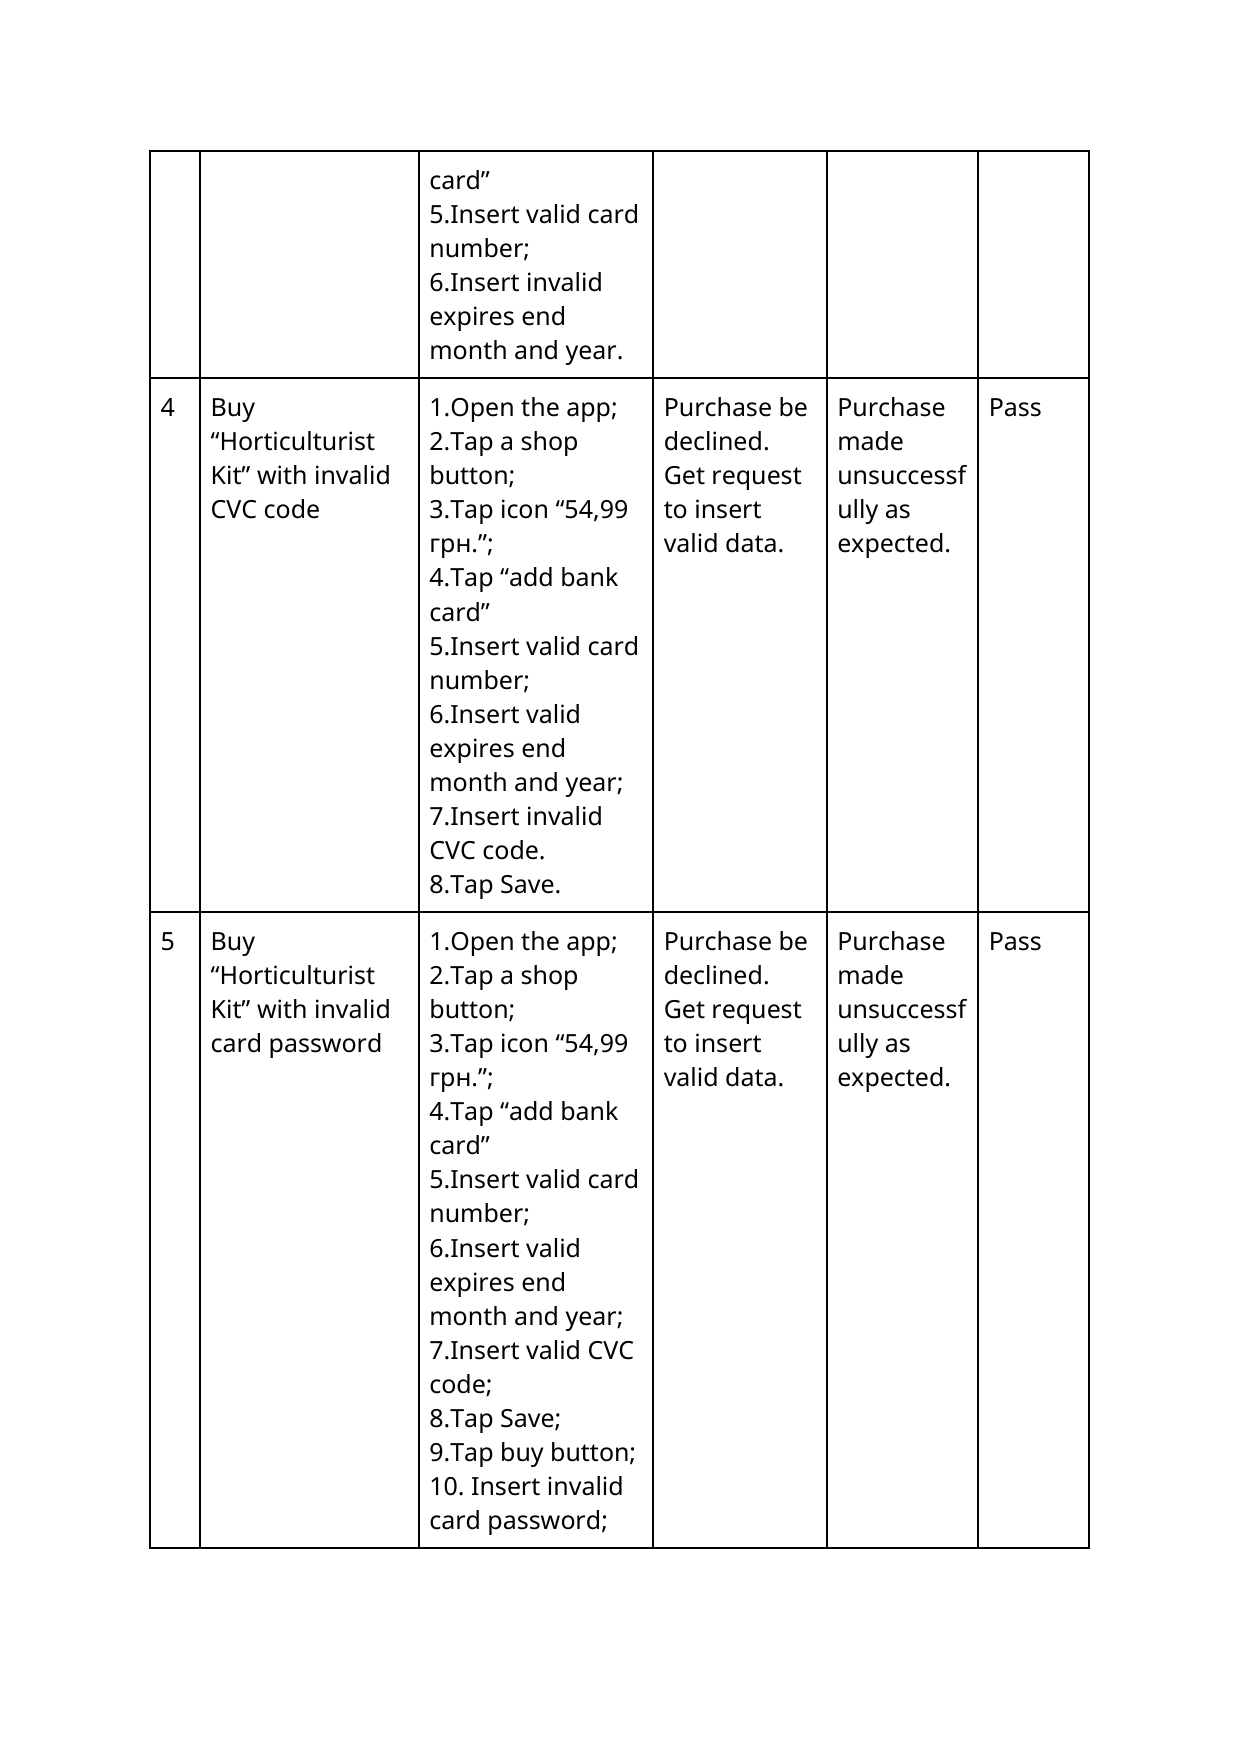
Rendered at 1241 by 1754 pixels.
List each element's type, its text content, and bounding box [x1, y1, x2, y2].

table_cell Purchase be declined. Get request to insert valid data. [654, 913, 826, 1547]
table_cell [201, 152, 418, 377]
table_cell 4 [151, 379, 199, 911]
table_cell card” 5.Insert valid card number; 6.Insert invalid expires end month and year. [420, 152, 652, 377]
table_cell Pass [979, 913, 1088, 1547]
table_cell [979, 152, 1088, 377]
table_cell 1.Open the app; 2.Tap a shop button; 3.Tap icon “54,99 грн.”; 4.Tap “add bank card” 5.Insert valid card number; 6.Insert valid expires end month and year; 7.Insert invalid CVC code. 8.Tap Save. [420, 379, 652, 911]
table_cell [654, 152, 826, 377]
table_cell [151, 152, 199, 377]
table_cell 5 [151, 913, 199, 1547]
table_cell Buy “Horticulturist Kit” with invalid card password [201, 913, 418, 1547]
table_cell [828, 152, 977, 377]
table_cell 1.Open the app; 2.Tap a shop button; 3.Tap icon “54,99 грн.”; 4.Tap “add bank card” 5.Insert valid card number; 6.Insert valid expires end month and year; 7.Insert valid CVC code; 8.Tap Save; 9.Tap buy button; 10. Insert invalid card password; [420, 913, 652, 1547]
table_cell Purchase made unsuccessfully as expected. [828, 913, 977, 1547]
table_cell Pass [979, 379, 1088, 911]
table_cell Buy “Horticulturist Kit” with invalid CVC code [201, 379, 418, 911]
table_cell Purchase be declined. Get request to insert valid data. [654, 379, 826, 911]
table_cell Purchase made unsuccessfully as expected. [828, 379, 977, 911]
